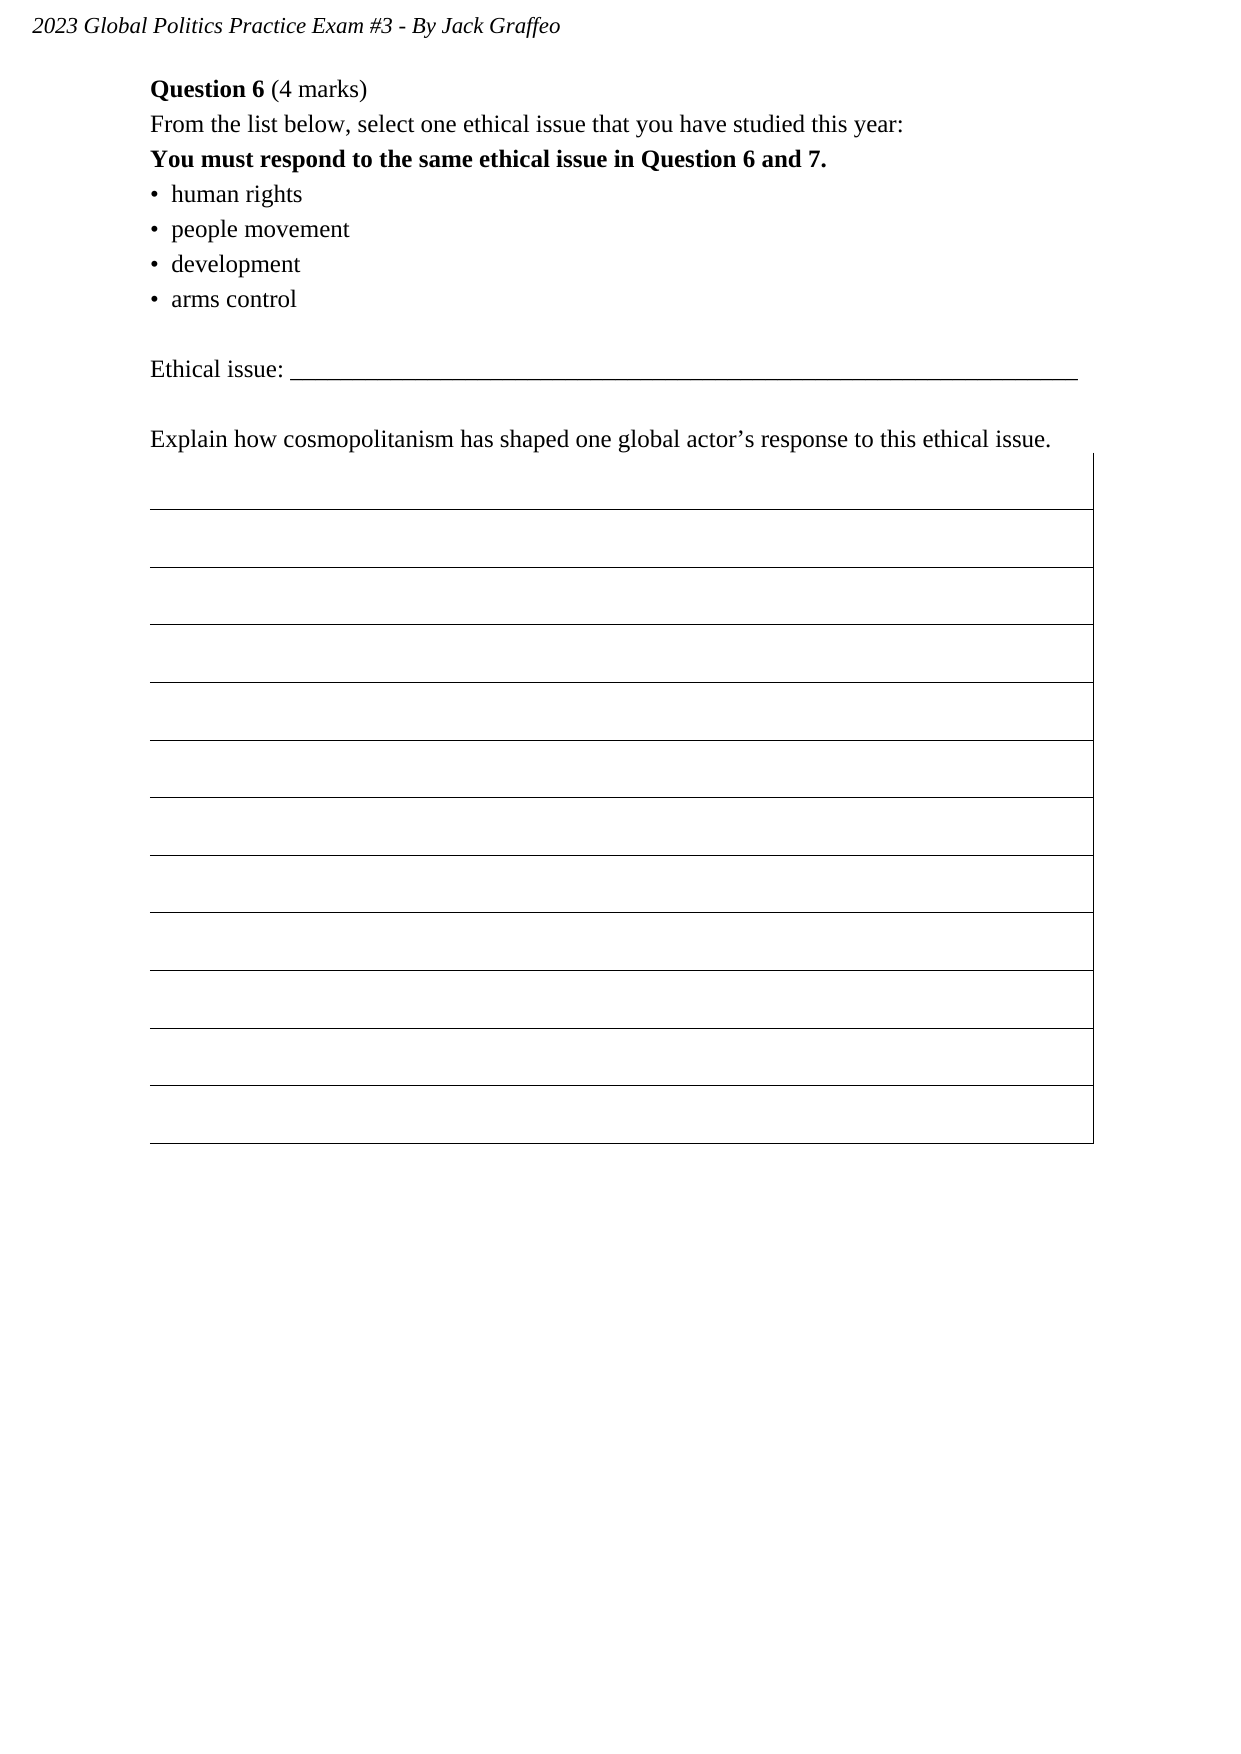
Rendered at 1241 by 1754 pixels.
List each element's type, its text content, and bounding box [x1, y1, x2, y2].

text • human rights [150, 179, 1090, 207]
text Question 6 (4 marks) [150, 74, 1090, 102]
table_cell [150, 510, 1093, 567]
text • arms control [150, 284, 1090, 312]
table_cell [150, 568, 1093, 624]
table_cell [150, 1029, 1093, 1085]
table_cell [150, 913, 1093, 970]
table_cell [150, 741, 1093, 797]
text Ethical issue: _______________________________________________________________ [150, 354, 1090, 382]
table_cell [150, 1086, 1093, 1143]
text Explain how cosmopolitanism has shaped one global actor’s response to this ethical issue. [150, 424, 1090, 452]
text • development [150, 249, 1090, 277]
table_cell [150, 683, 1093, 739]
text From the list below, select one ethical issue that you have studied this year: [150, 109, 1090, 137]
text You must respond to the same ethical issue in Question 6 and 7. [150, 144, 1090, 172]
table_cell [150, 798, 1093, 855]
text • people movement [150, 214, 1090, 242]
table_cell [150, 856, 1093, 912]
table_cell [150, 971, 1093, 1027]
table_header [150, 453, 1093, 509]
table_cell [150, 625, 1093, 682]
